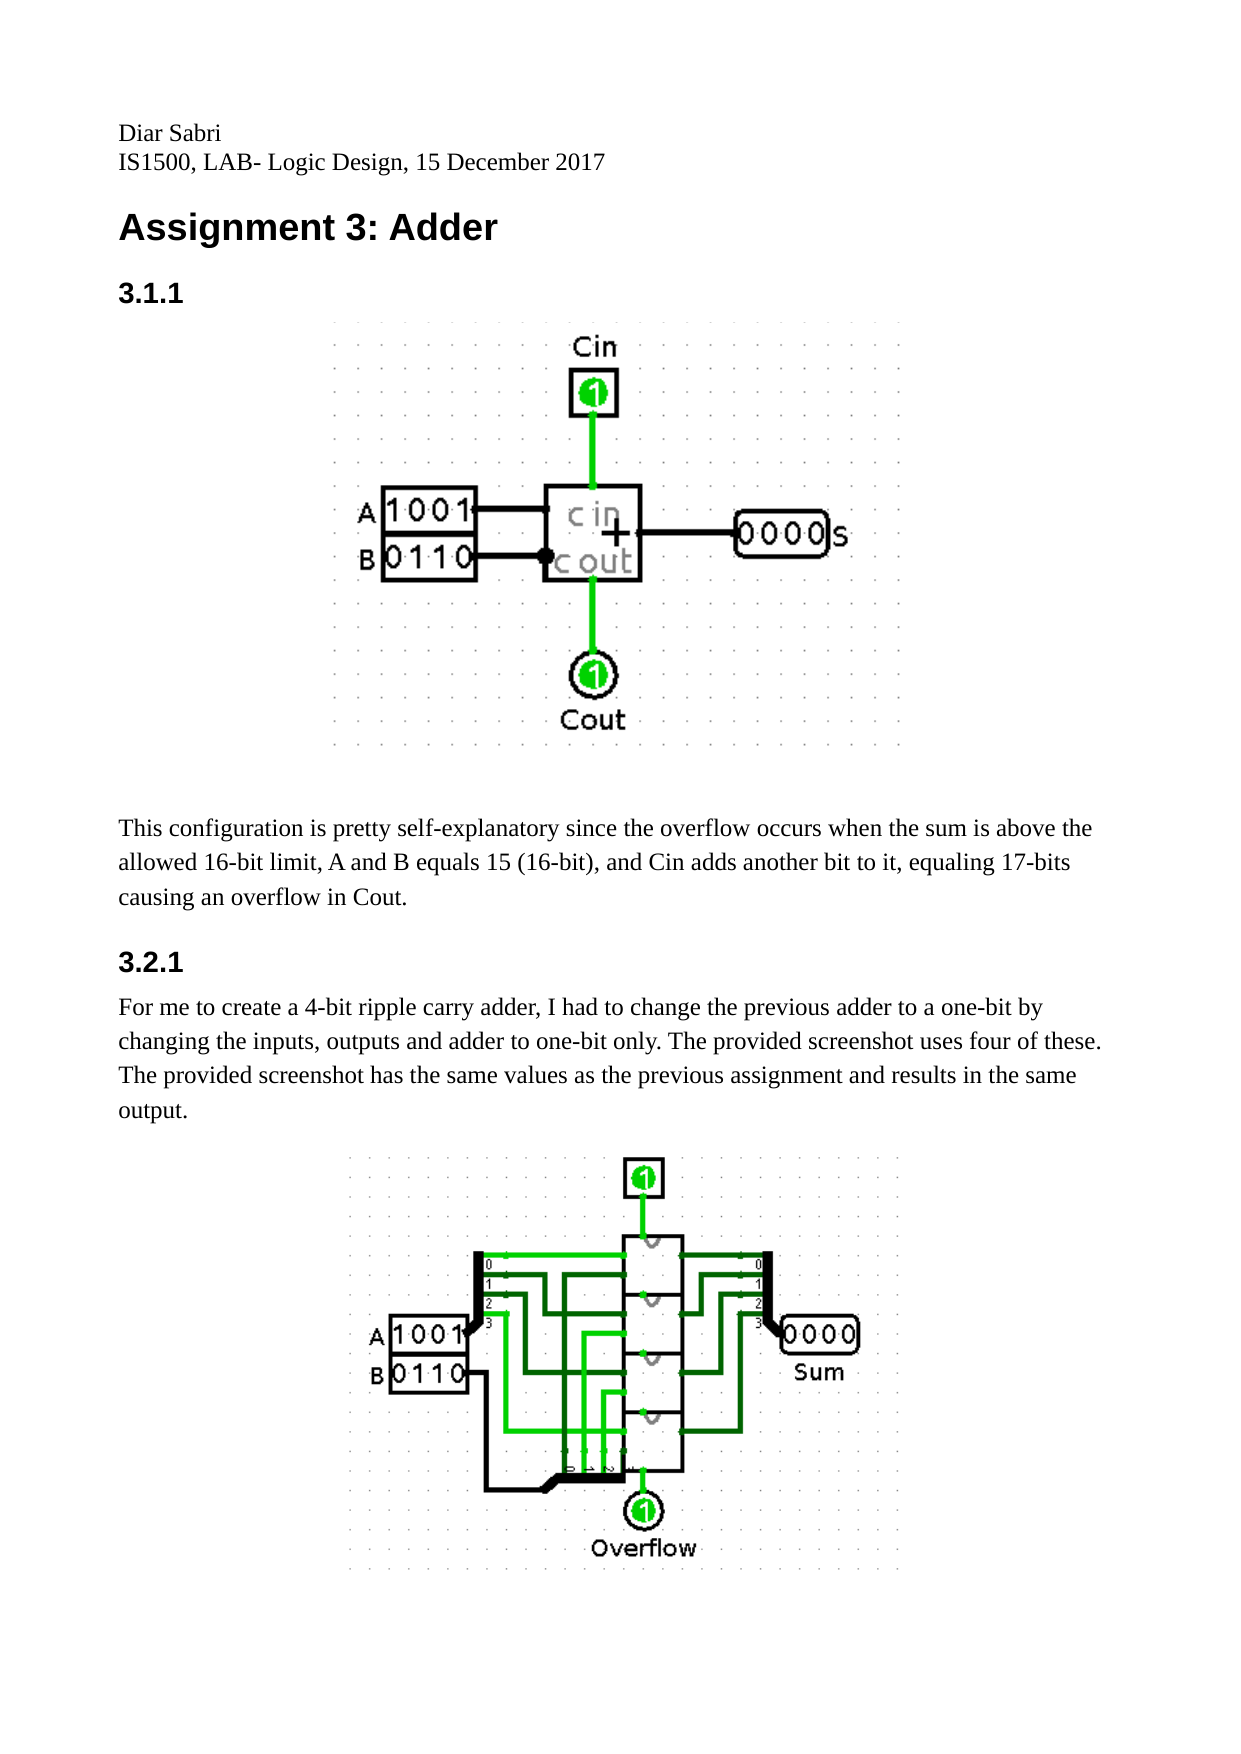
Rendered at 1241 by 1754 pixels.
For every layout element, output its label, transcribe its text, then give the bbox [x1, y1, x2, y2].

subtitle Assignment 3: Adder [118, 205, 1122, 249]
subtitle 3.1.1 [118, 276, 1122, 309]
picture [331, 322, 909, 752]
text This configuration is pretty self-explanatory since the overflow occurs when the sum is above the allowed 16-bit limit, A and B equals 15 (16-bit), and Cin adds another bit to it, equaling 17-bits causing an overflow in Cout. [118, 813, 1122, 910]
picture [334, 1144, 906, 1584]
text For me to create a 4-bit ripple carry adder, I had to change the previous adder to a one-bit by changing the inputs, outputs and adder to one-bit only. The provided screenshot uses four of these. The provided screenshot has the same values as the previous assignment and results in the same output. [118, 992, 1122, 1124]
subtitle 3.2.1 [118, 945, 1122, 979]
